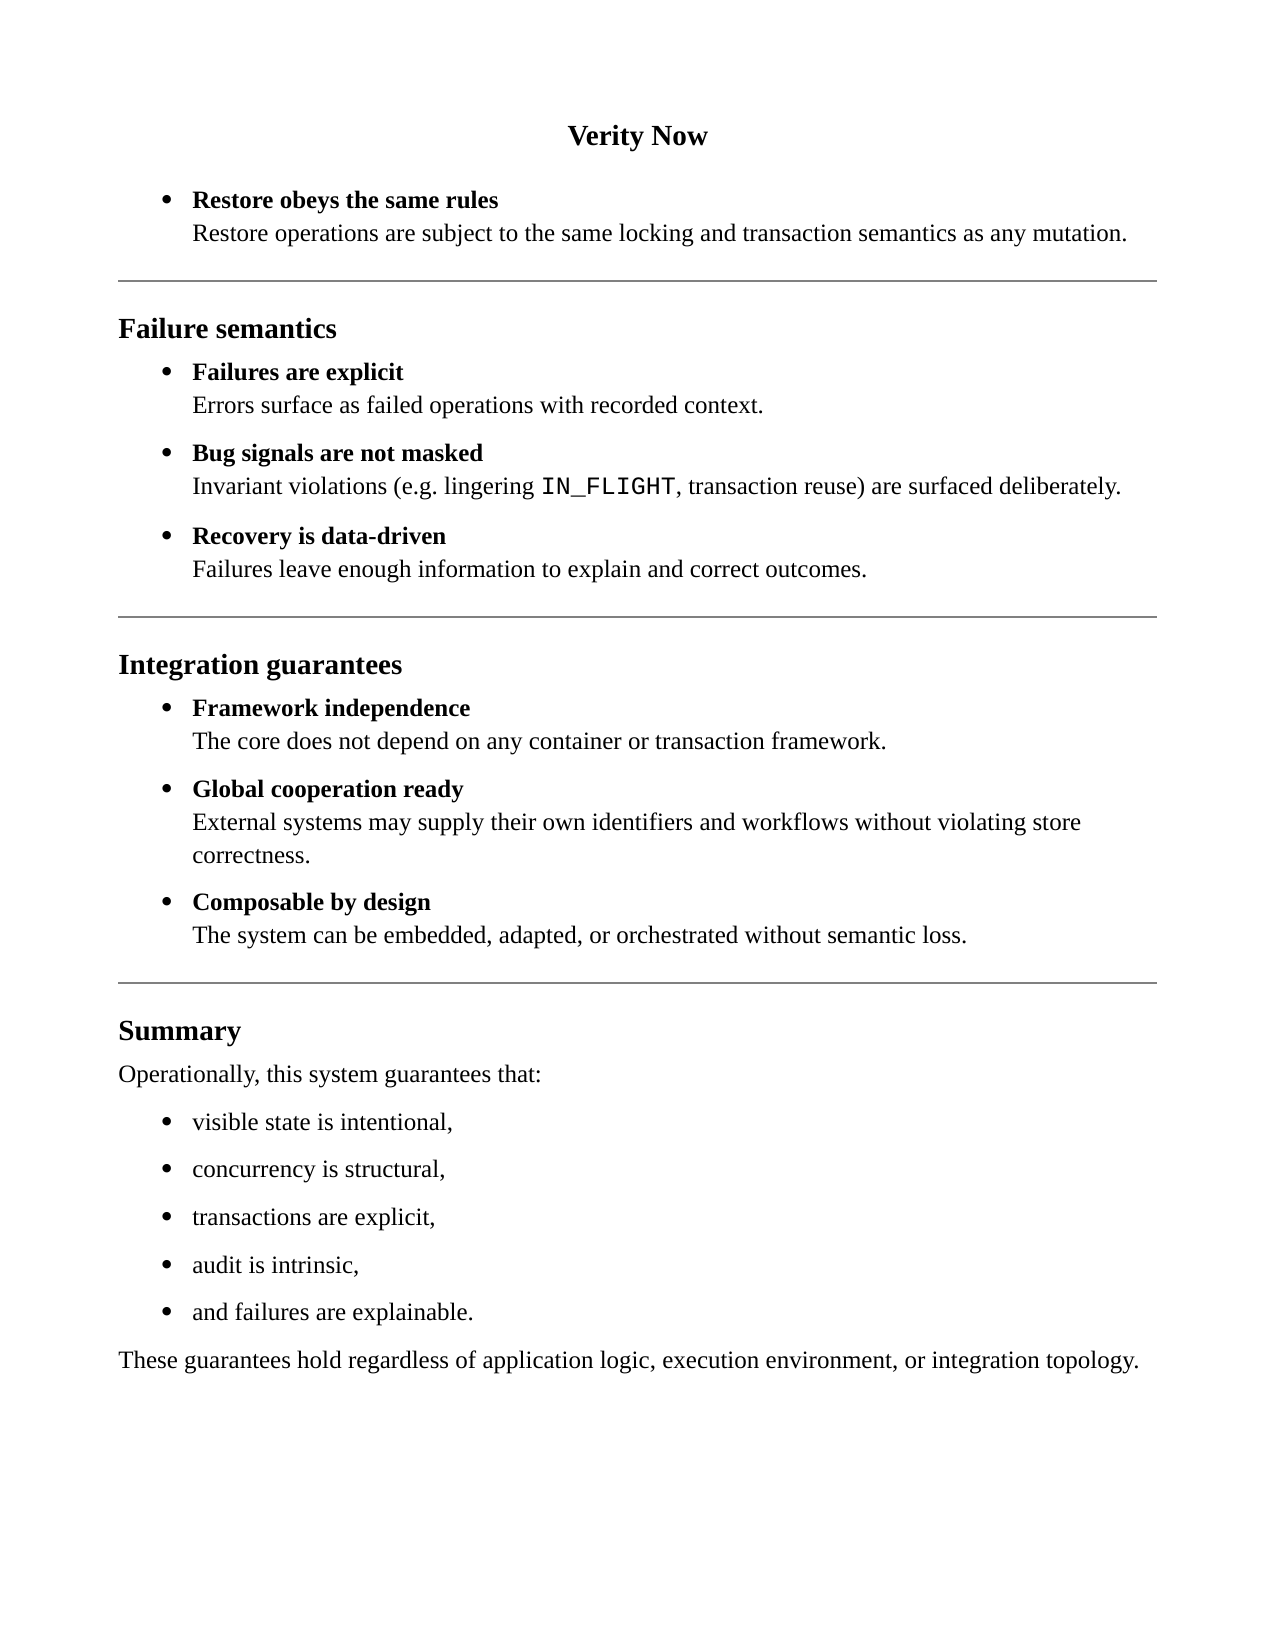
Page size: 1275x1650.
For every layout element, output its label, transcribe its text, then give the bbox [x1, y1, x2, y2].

list Recovery is data-driven Failures leave enough information to explain and correct outcomes. [162, 521, 1157, 583]
list Restore obeys the same rules Restore operations are subject to the same locking and transaction semantics as any mutation. [162, 185, 1157, 247]
list visible state is intentional, [162, 1107, 1157, 1136]
list concurrency is structural, [162, 1154, 1157, 1183]
list Failures are explicit Errors surface as failed operations with recorded context. [162, 357, 1157, 419]
list and failures are explainable. [162, 1297, 1157, 1326]
list Bug signals are not masked Invariant violations (e.g. lingering IN_FLIGHT, transaction reuse) are surfaced deliberately. [162, 438, 1157, 502]
subtitle Failure semantics [118, 311, 1157, 345]
subtitle Summary [118, 1013, 1157, 1047]
list transactions are explicit, [162, 1202, 1157, 1231]
list audit is intrinsic, [162, 1250, 1157, 1278]
subtitle Integration guarantees [118, 647, 1157, 681]
text Operationally, this system guarantees that: [118, 1059, 1157, 1088]
list Composable by design The system can be embedded, adapted, or orchestrated without semantic loss. [162, 887, 1157, 949]
list Framework independence The core does not depend on any container or transaction framework. [162, 693, 1157, 755]
text These guarantees hold regardless of application logic, execution environment, or integration topology. [118, 1345, 1157, 1374]
list Global cooperation ready External systems may supply their own identifiers and workflows without violating store correctness. [162, 774, 1157, 868]
